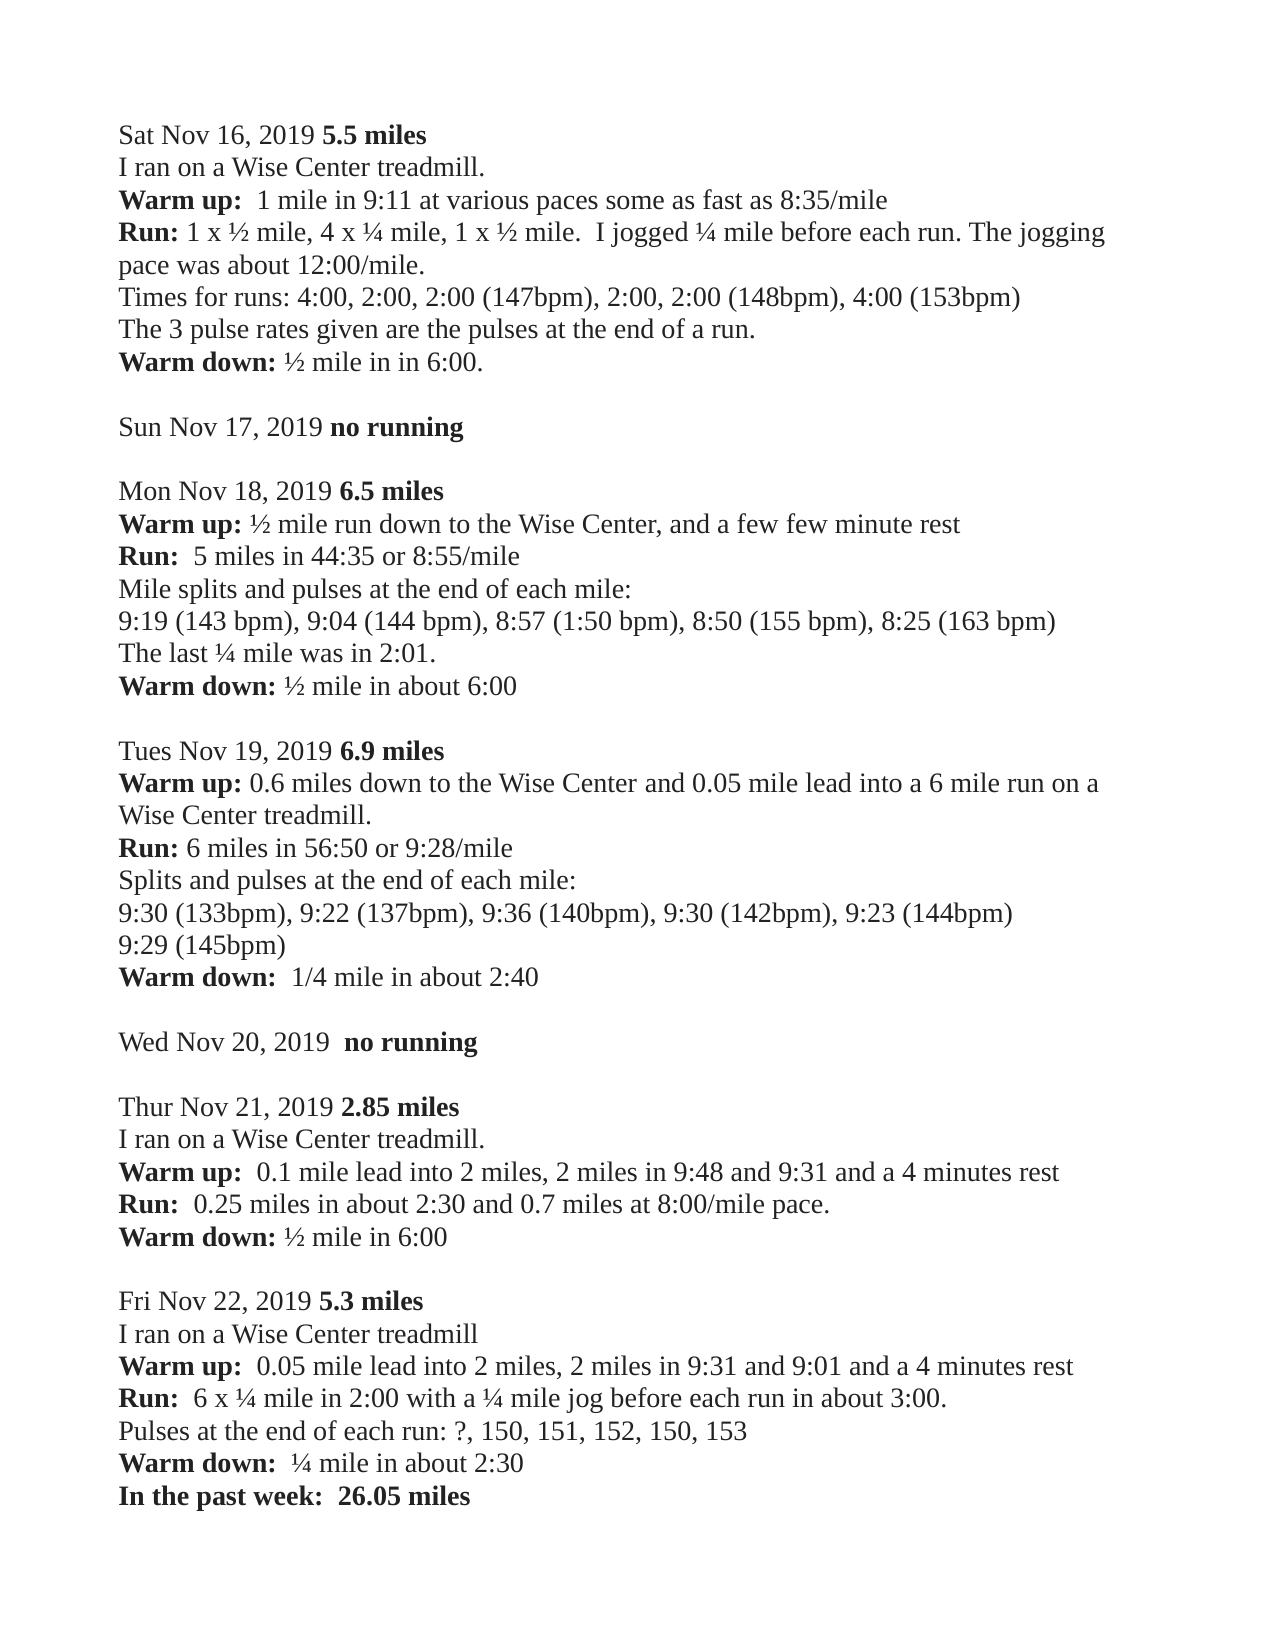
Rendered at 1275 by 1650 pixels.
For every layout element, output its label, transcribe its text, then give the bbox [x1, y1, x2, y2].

text Run: 0.25 miles in about 2:30 and 0.7 miles at 8:00/mile pace. [118, 1187, 1161, 1219]
text 9:30 (133bpm), 9:22 (137bpm), 9:36 (140bpm), 9:30 (142bpm), 9:23 (144bpm) [118, 896, 1161, 928]
text Run: 6 x ¼ mile in 2:00 with a ¼ mile jog before each run in about 3:00. [118, 1382, 1161, 1414]
text Run: 1 x ½ mile, 4 x ¼ mile, 1 x ½ mile. I jogged ¼ mile before each run. The jogging pace was about 12:00/mile. [118, 215, 1161, 280]
text Warm up: 1 mile in 9:11 at various paces some as fast as 8:35/mile [118, 183, 1161, 215]
text Mile splits and pulses at the end of each mile: [118, 572, 1161, 604]
text Warm up: 0.1 mile lead into 2 miles, 2 miles in 9:48 and 9:31 and a 4 minutes rest [118, 1155, 1161, 1187]
text Warm up: 0.05 mile lead into 2 miles, 2 miles in 9:31 and 9:01 and a 4 minutes rest [118, 1349, 1161, 1382]
text Warm up: ½ mile run down to the Wise Center, and a few few minute rest [118, 507, 1161, 539]
text Warm down: ¼ mile in about 2:30 [118, 1446, 1161, 1479]
text Warm down: ½ mile in 6:00 [118, 1219, 1161, 1252]
text Run: 5 miles in 44:35 or 8:55/mile [118, 539, 1161, 572]
text I ran on a Wise Center treadmill. [118, 151, 1161, 183]
text I ran on a Wise Center treadmill. [118, 1122, 1161, 1155]
text The last ¼ mile was in 2:01. [118, 636, 1161, 669]
text Sun Nov 17, 2019 no running [118, 410, 1161, 442]
text The 3 pulse rates given are the pulses at the end of a run. [118, 312, 1161, 345]
text Warm down: ½ mile in in 6:00. [118, 345, 1161, 377]
text In the past week: 26.05 miles [118, 1479, 1161, 1511]
text Tues Nov 19, 2019 6.9 miles [118, 734, 1161, 766]
text 9:29 (145bpm) [118, 928, 1161, 960]
text Wed Nov 20, 2019 no running [118, 1025, 1161, 1058]
text Warm down: 1/4 mile in about 2:40 [118, 960, 1161, 993]
text 9:19 (143 bpm), 9:04 (144 bpm), 8:57 (1:50 bpm), 8:50 (155 bpm), 8:25 (163 bpm) [118, 604, 1161, 636]
text Times for runs: 4:00, 2:00, 2:00 (147bpm), 2:00, 2:00 (148bpm), 4:00 (153bpm) [118, 280, 1161, 312]
text I ran on a Wise Center treadmill [118, 1317, 1161, 1349]
text Mon Nov 18, 2019 6.5 miles [118, 474, 1161, 507]
text Run: 6 miles in 56:50 or 9:28/mile [118, 831, 1161, 863]
text Fri Nov 22, 2019 5.3 miles [118, 1284, 1161, 1317]
text Thur Nov 21, 2019 2.85 miles [118, 1090, 1161, 1122]
text Warm up: 0.6 miles down to the Wise Center and 0.05 mile lead into a 6 mile run on a Wise Center treadmill. [118, 766, 1161, 831]
text Warm down: ½ mile in about 6:00 [118, 669, 1161, 701]
text Splits and pulses at the end of each mile: [118, 863, 1161, 896]
text Pulses at the end of each run: ?, 150, 151, 152, 150, 153 [118, 1414, 1161, 1446]
text Sat Nov 16, 2019 5.5 miles [118, 118, 1161, 151]
